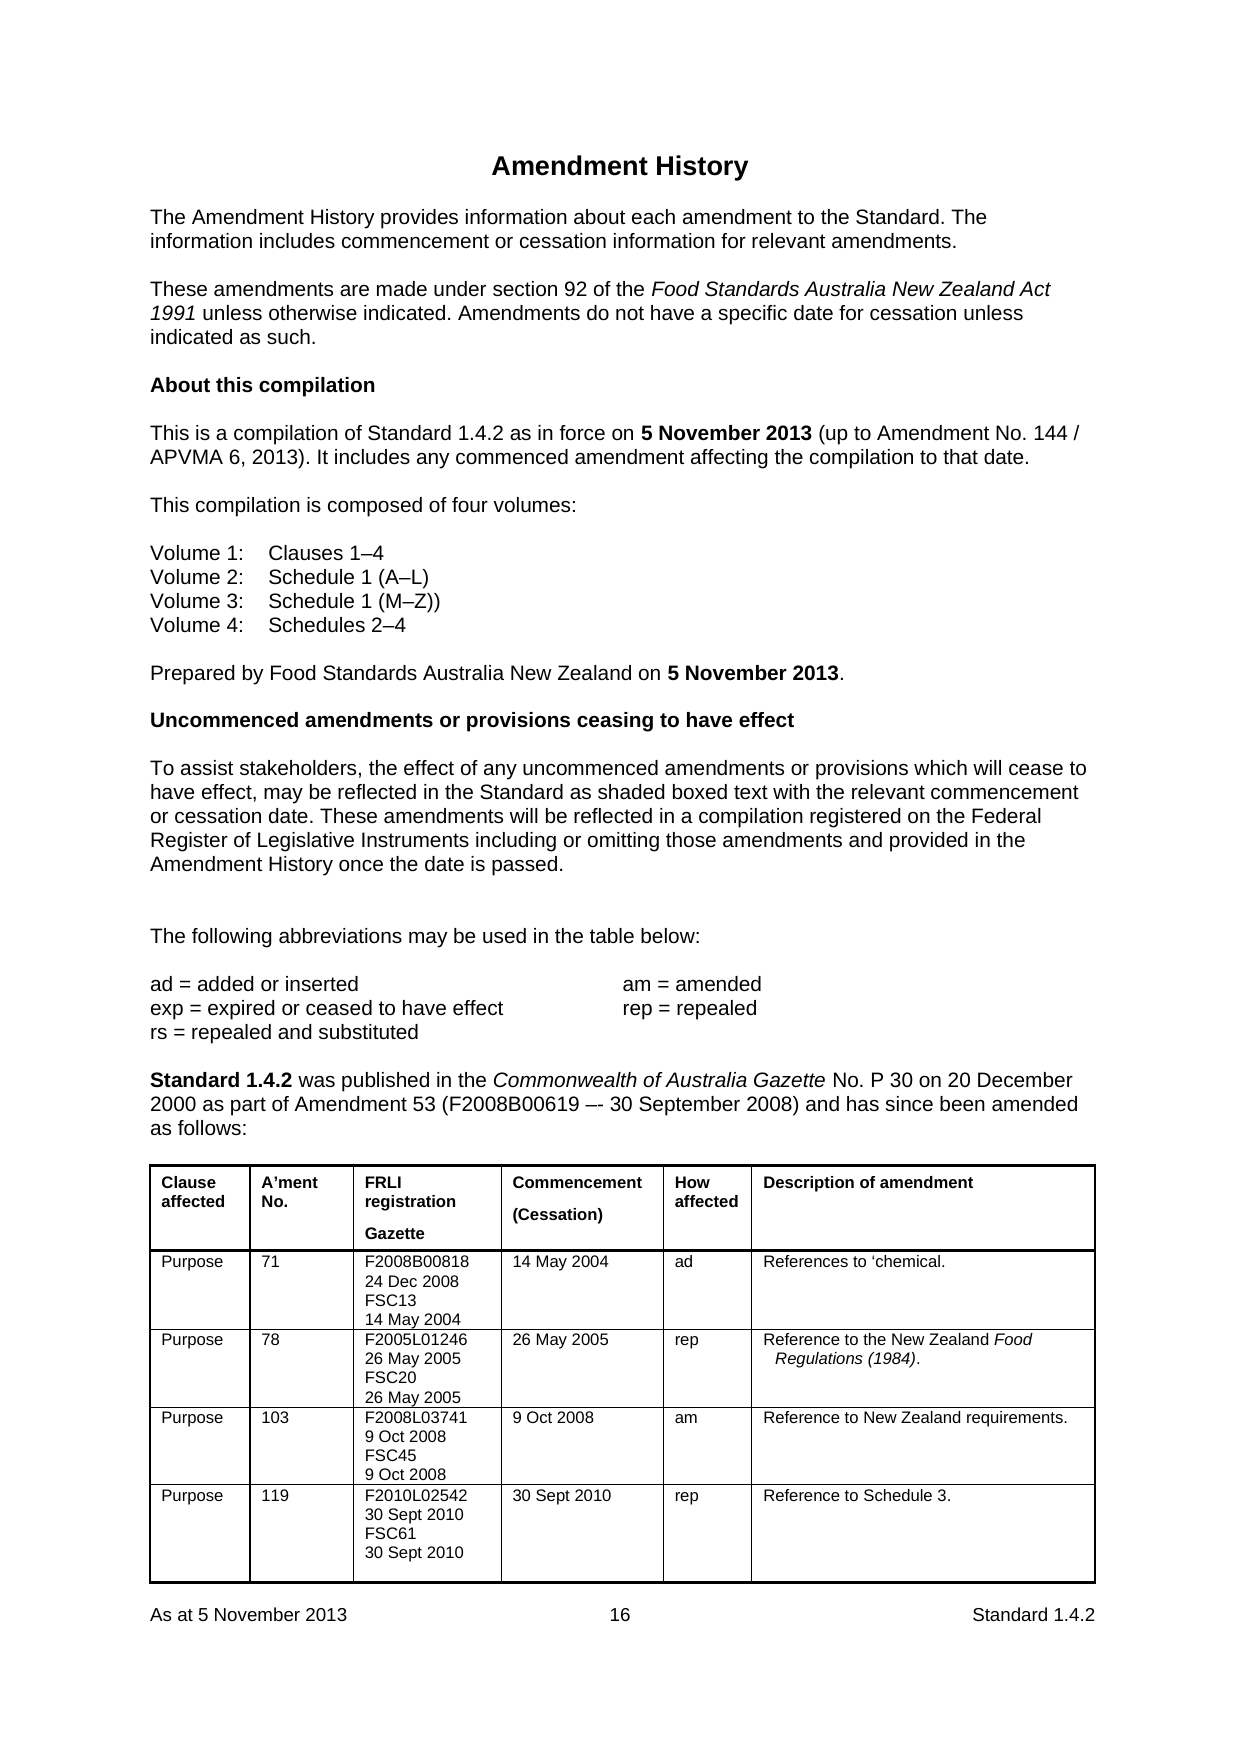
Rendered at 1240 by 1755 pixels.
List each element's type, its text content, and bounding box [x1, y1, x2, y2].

table_cell 78 [251, 1330, 353, 1407]
table_cell 71 [251, 1252, 353, 1329]
table_cell F2010L02542 30 Sept 2010 FSC61 30 Sept 2010 [354, 1485, 501, 1581]
table_cell 119 [251, 1485, 353, 1581]
table_cell Purpose [151, 1330, 249, 1407]
table_cell F2008B00818 24 Dec 2008 FSC13 14 May 2004 [354, 1252, 501, 1329]
table_header Clause affected [151, 1167, 249, 1249]
text The Amendment History provides information about each amendment to the Standard. The information includes commencement or cessation information for relevant amendments. [150, 205, 1089, 253]
subtitle Uncommenced amendments or provisions ceasing to have effect [150, 708, 1089, 732]
table_cell 26 May 2005 [502, 1330, 663, 1407]
table_cell F2005L01246 26 May 2005 FSC20 26 May 2005 [354, 1330, 501, 1407]
table_cell Reference to New Zealand requirements. [752, 1408, 1094, 1484]
table_header Commencement (Cessation) [502, 1167, 663, 1249]
text exp = expired or ceased to have effect rep = repealed [150, 996, 1089, 1020]
table_header Description of amendment [752, 1167, 1094, 1249]
table_cell am [664, 1408, 751, 1484]
subtitle About this compilation [150, 373, 1089, 397]
table_cell References to ‘chemical. [752, 1252, 1094, 1329]
text Volume 2: Schedule 1 (A–L) [150, 564, 1089, 588]
table_cell Purpose [151, 1485, 249, 1581]
table_cell rep [664, 1330, 751, 1407]
text These amendments are made under section 92 of the Food Standards Australia New Zealand Act 1991 unless otherwise indicated. Amendments do not have a specific date for cessation unless indicated as such. [150, 277, 1089, 349]
subtitle Amendment History [150, 150, 1089, 181]
text Volume 1: Clauses 1–4 [150, 541, 1089, 564]
table_cell Purpose [151, 1252, 249, 1329]
table_cell 30 Sept 2010 [502, 1485, 663, 1581]
text Volume 3: Schedule 1 (M–Z)) [150, 588, 1089, 612]
text Volume 4: Schedules 2–4 [150, 612, 1089, 636]
table_cell F2008L03741 9 Oct 2008 FSC45 9 Oct 2008 [354, 1408, 501, 1484]
table_cell Reference to Schedule 3. [752, 1485, 1094, 1581]
table_header How affected [664, 1167, 751, 1249]
table_cell rep [664, 1485, 751, 1581]
text The following abbreviations may be used in the table below: [150, 924, 1089, 948]
table_cell Reference to the New Zealand Food Regulations (1984). [752, 1330, 1094, 1407]
text Standard 1.4.2 was published in the Commonwealth of Australia Gazette No. P 30 on 20 December 2000 as part of Amendment 53 (F2008B00619 –- 30 September 2008) and has since been amended as follows: [150, 1068, 1089, 1139]
text This is a compilation of Standard 1.4.2 as in force on 5 November 2013 (up to Amendment No. 144 / APVMA 6, 2013). It includes any commenced amendment affecting the compilation to that date. [150, 421, 1154, 469]
text Prepared by Food Standards Australia New Zealand on 5 November 2013. [150, 660, 1089, 684]
table_cell ad [664, 1252, 751, 1329]
text This compilation is composed of four volumes: [150, 493, 1089, 517]
table_header FRLI registration Gazette [354, 1167, 501, 1249]
table_cell 103 [251, 1408, 353, 1484]
table_header A’ment No. [251, 1167, 353, 1249]
text To assist stakeholders, the effect of any uncommenced amendments or provisions which will cease to have effect, may be reflected in the Standard as shaded boxed text with the relevant commencement or cessation date. These amendments will be reflected in a compilation registered on the Federal Register of Legislative Instruments including or omitting those amendments and provided in the Amendment History once the date is passed. [150, 756, 1089, 876]
text rs = repealed and substituted [150, 1020, 1089, 1044]
text ad = added or inserted am = amended [150, 972, 1089, 996]
table_cell 9 Oct 2008 [502, 1408, 663, 1484]
table_cell 14 May 2004 [502, 1252, 663, 1329]
table_cell Purpose [151, 1408, 249, 1484]
